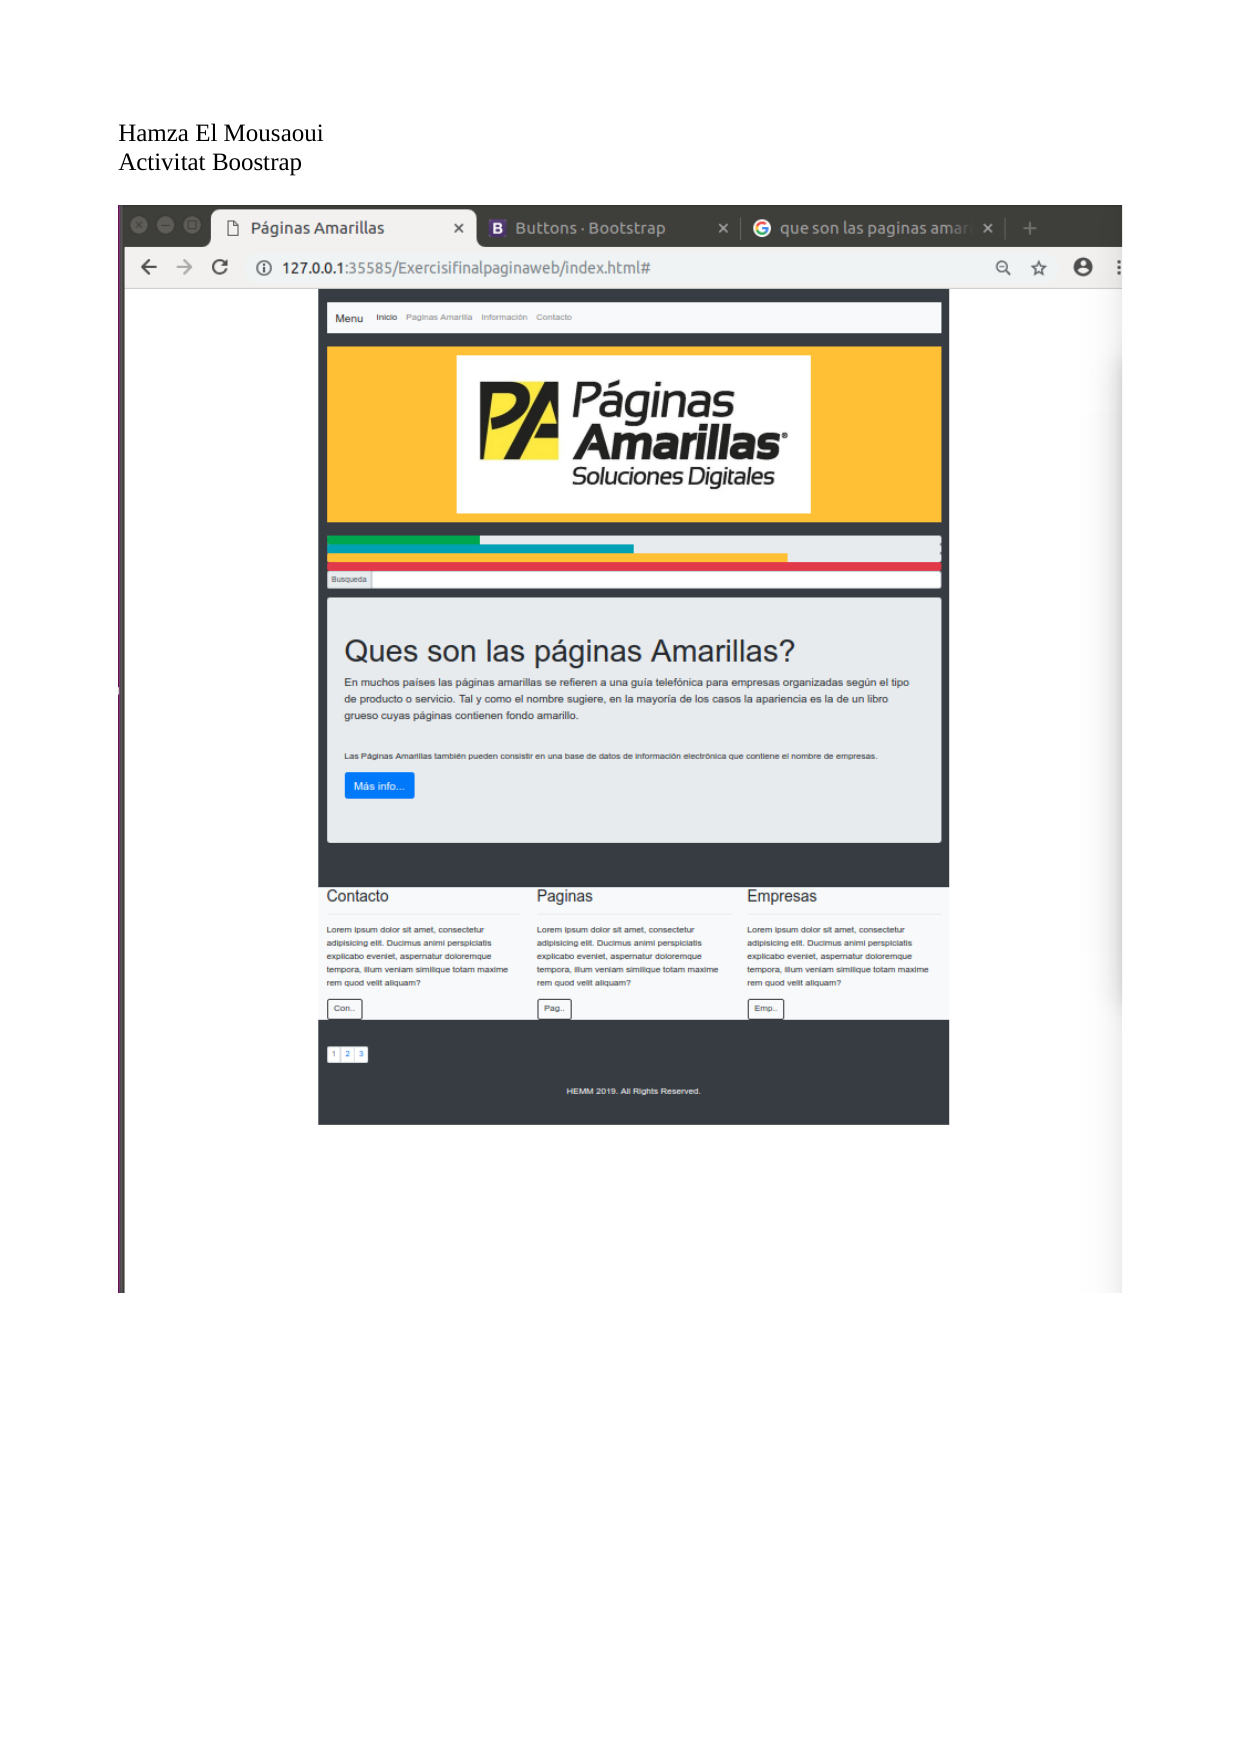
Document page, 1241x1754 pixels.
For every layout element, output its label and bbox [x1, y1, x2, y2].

picture [118, 205, 1123, 1293]
